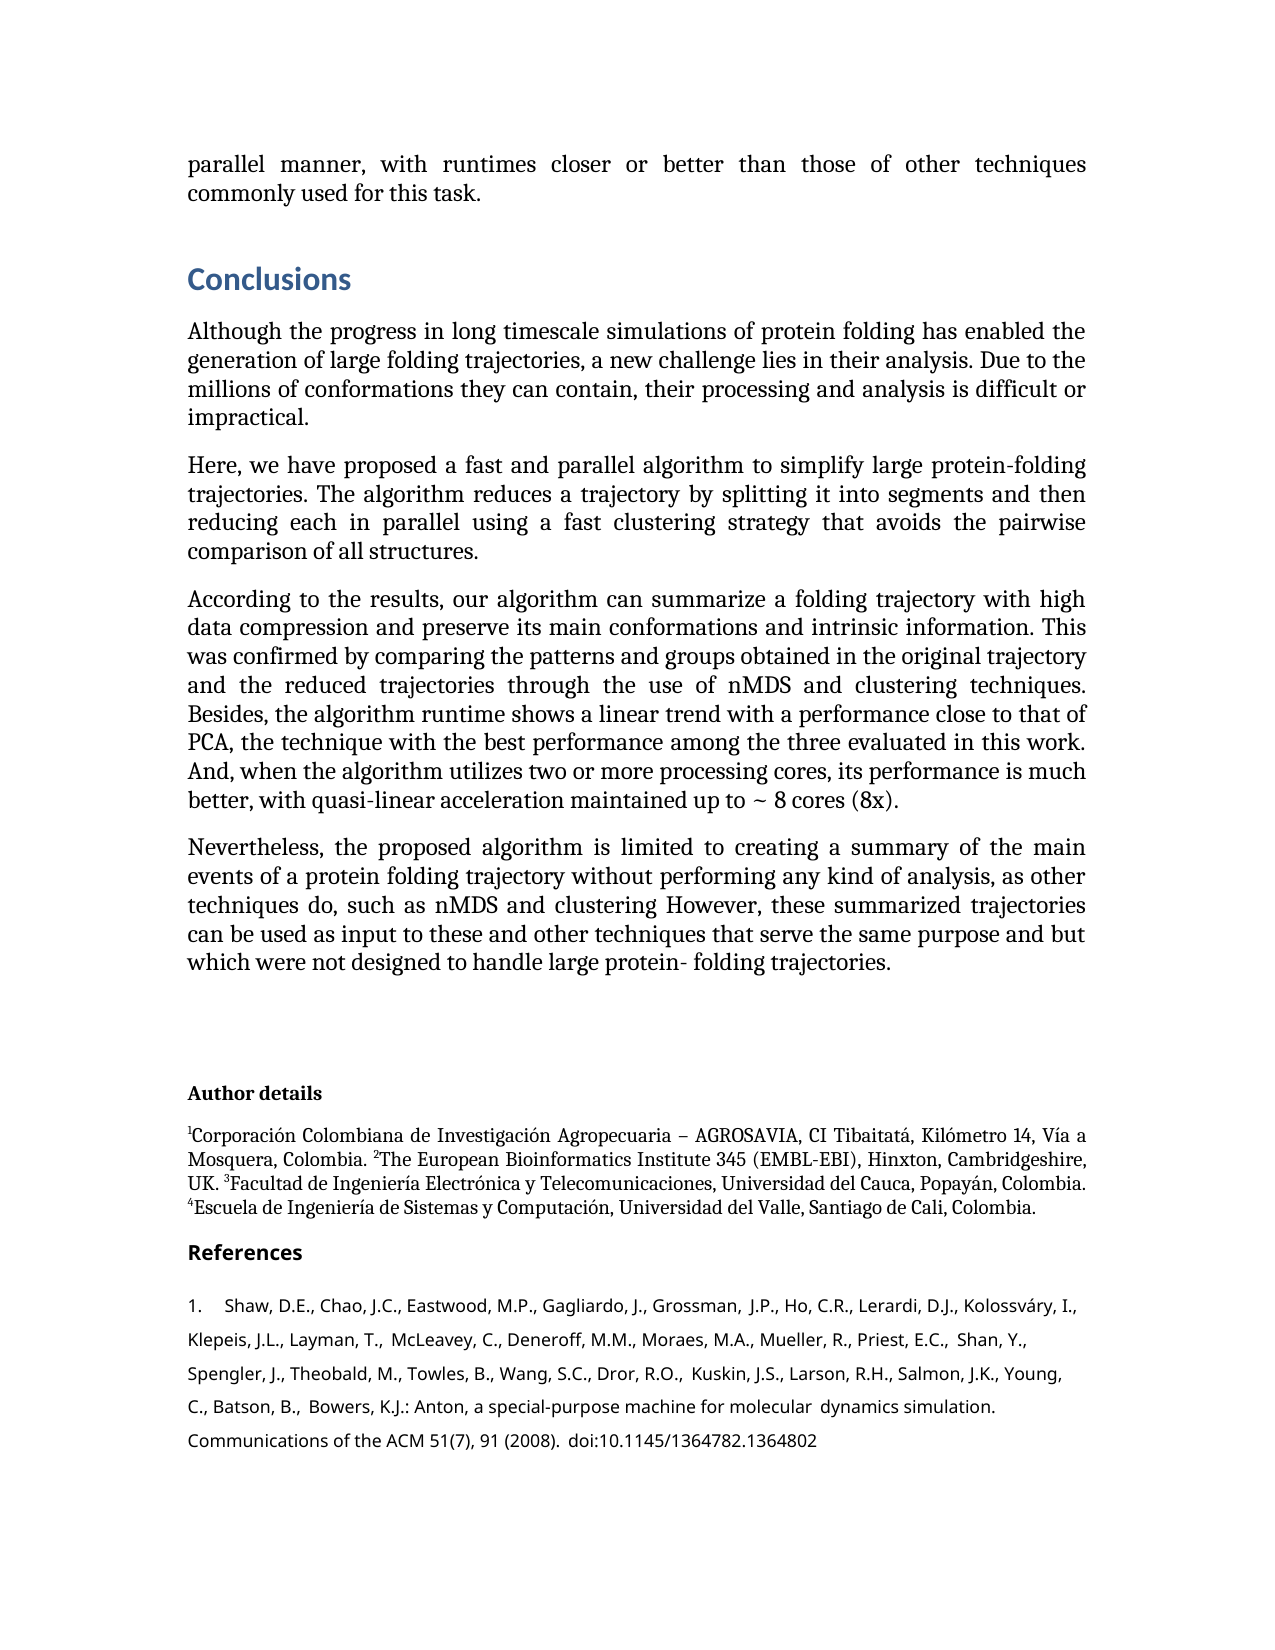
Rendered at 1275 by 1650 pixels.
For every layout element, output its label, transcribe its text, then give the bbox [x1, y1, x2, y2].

text 1. Shaw, D.E., Chao, J.C., Eastwood, M.P., Gagliardo, J., Grossman, J.P., Ho, C.R., Lerardi, D.J., Kolossváry, I., Klepeis, J.L., Layman, T., McLeavey, C., Deneroff, M.M., Moraes, M.A., Mueller, R., Priest, E.C., Shan, Y., Spengler, J., Theobald, M., Towles, B., Wang, S.C., Dror, R.O., Kuskin, J.S., Larson, R.H., Salmon, J.K., Young, C., Batson, B., Bowers, K.J.: Anton, a special-purpose machine for molecular dynamics simulation. Communications of the ACM 51(7), 91 (2008). doi:10.1145/1364782.1364802 [187, 1286, 1087, 1453]
text According to the results, our algorithm can summarize a folding trajectory with high data compression and preserve its main conformations and intrinsic information. This was confirmed by comparing the patterns and groups obtained in the original trajectory and the reduced trajectories through the use of nMDS and clustering techniques. Besides, the algorithm runtime shows a linear trend with a performance close to that of PCA, the technique with the best performance among the three evaluated in this work. And, when the algorithm utilizes two or more processing cores, its performance is much better, with quasi-linear acceleration maintained up to ~ 8 cores (8x). [187, 584, 1087, 814]
subtitle Conclusions [187, 257, 1087, 298]
text 1Corporación Colombiana de Investigación Agropecuaria – AGROSAVIA, CI Tibaitatá, Kilómetro 14, Vía a Mosquera, Colombia. 2The European Bioinformatics Institute 345 (EMBL-EBI), Hinxton, Cambridgeshire, UK. 3Facultad de Ingeniería Electrónica y Telecomunicaciones, Universidad del Cauca, Popayán, Colombia. 4Escuela de Ingeniería de Sistemas y Computación, Universidad del Valle, Santiago de Cali, Colombia. [187, 1124, 1087, 1220]
text Here, we have proposed a fast and parallel algorithm to simplify large protein-folding trajectories. The algorithm reduces a trajectory by splitting it into segments and then reducing each in parallel using a fast clustering strategy that avoids the pairwise comparison of all structures. [187, 451, 1087, 566]
text parallel manner, with runtimes closer or better than those of other techniques commonly used for this task. [187, 150, 1087, 207]
text Although the progress in long timescale simulations of protein folding has enabled the generation of large folding trajectories, a new challenge lies in their analysis. Due to the millions of conformations they can contain, their processing and analysis is difficult or impractical. [187, 317, 1087, 432]
text Nevertheless, the proposed algorithm is limited to creating a summary of the main events of a protein folding trajectory without performing any kind of analysis, as other techniques do, such as nMDS and clustering However, these summarized trajectories can be used as input to these and other techniques that serve the same purpose and but which were not designed to handle large protein- folding trajectories. [187, 833, 1087, 977]
text References [187, 1238, 1087, 1267]
text Author details [187, 1081, 1087, 1105]
